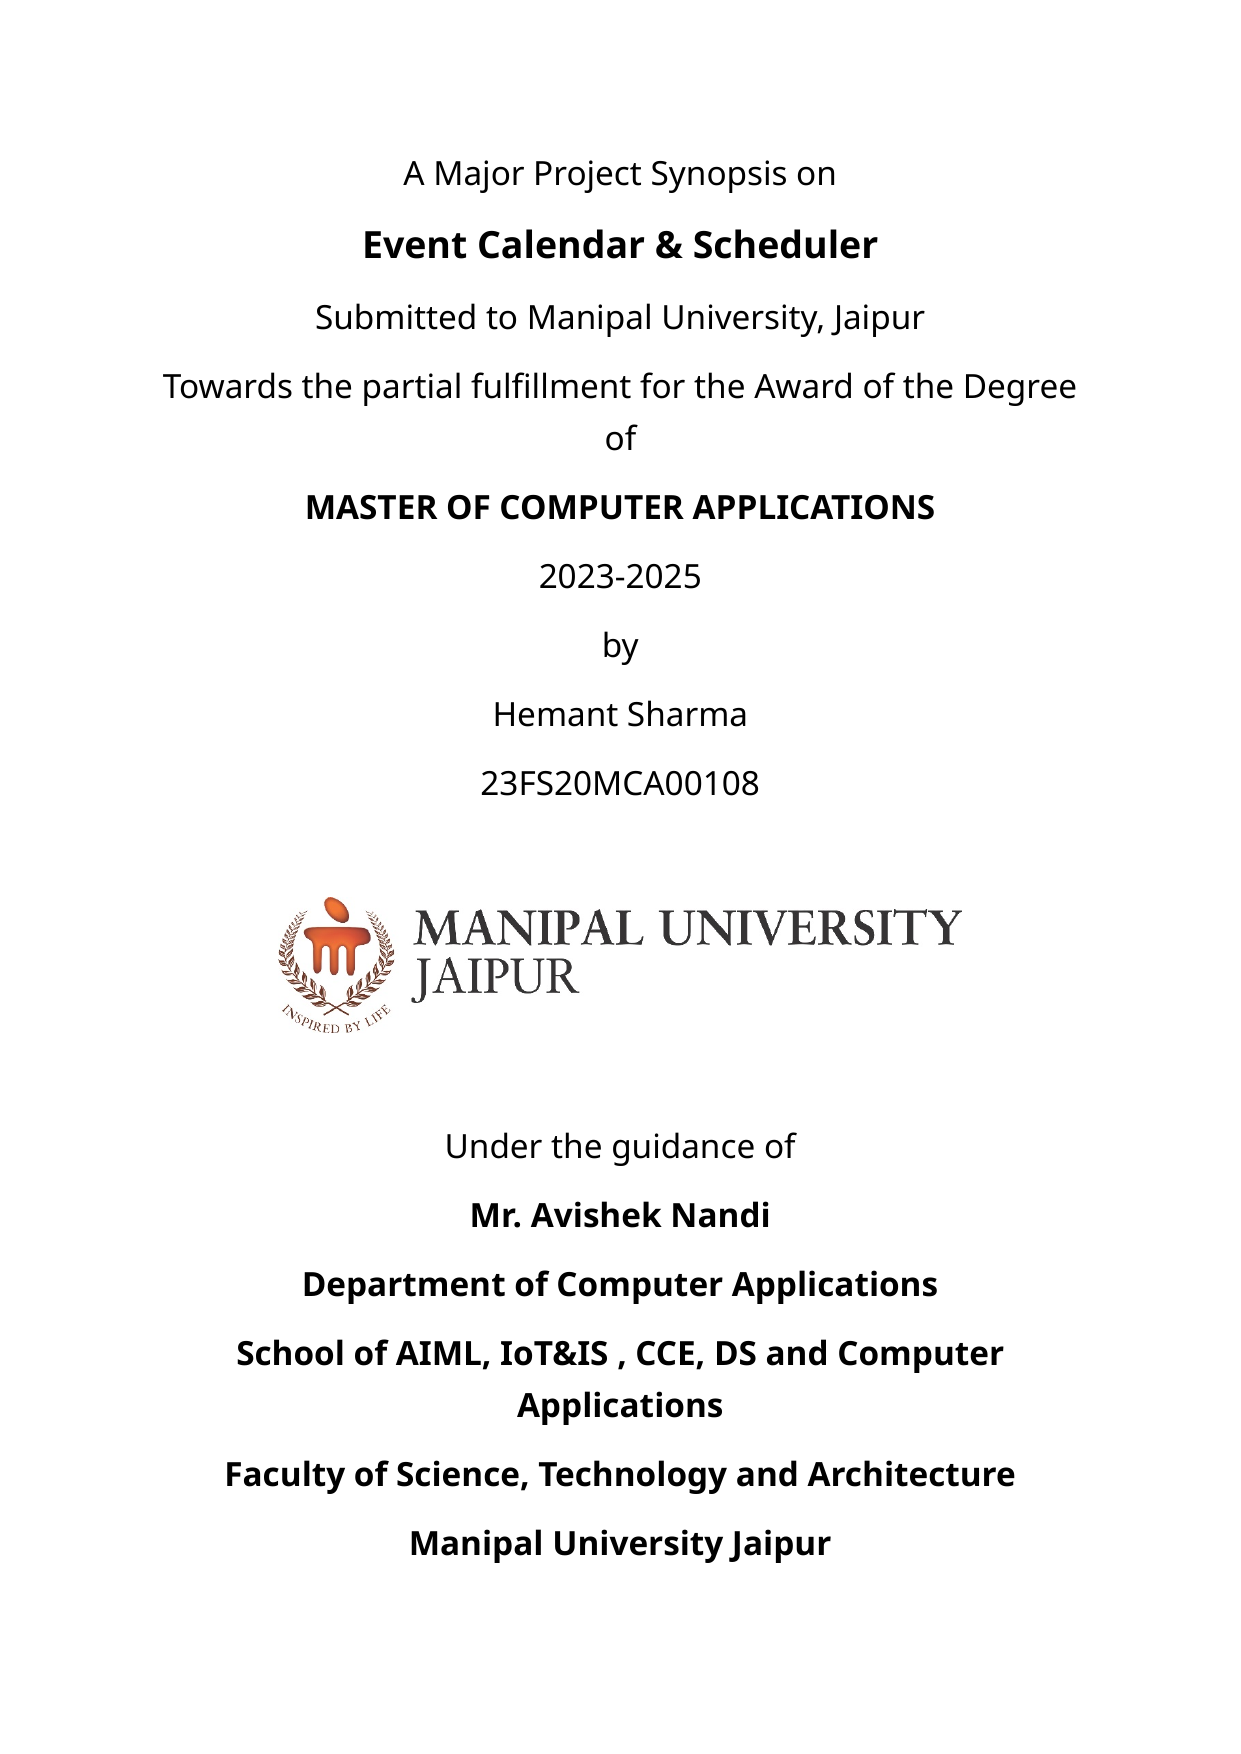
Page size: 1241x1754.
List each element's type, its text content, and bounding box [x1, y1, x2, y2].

text Towards the partial fulfillment for the Award of the Degree of [150, 363, 1090, 461]
text Faculty of Science, Technology and Architecture [150, 1450, 1090, 1496]
text Under the guidance of [150, 1123, 1090, 1168]
text Hemant Sharma [150, 691, 1090, 736]
text 2023-2025 [150, 553, 1090, 598]
text 23FS20MCA00108 [150, 759, 1090, 805]
text Department of Computer Applications [150, 1261, 1090, 1306]
text A Major Project Synopsis on [150, 150, 1090, 195]
text Mr. Avishek Nandi [150, 1192, 1090, 1237]
text School of AIML, IoT&IS , CCE, DS and Computer Applications [150, 1329, 1090, 1427]
text by [150, 622, 1090, 667]
text Event Calendar & Scheduler [150, 219, 1090, 270]
text Manipal University Jaipur [150, 1519, 1090, 1565]
text Submitted to Manipal University, Jaipur [150, 294, 1090, 339]
text MASTER OF COMPUTER APPLICATIONS [150, 484, 1090, 529]
